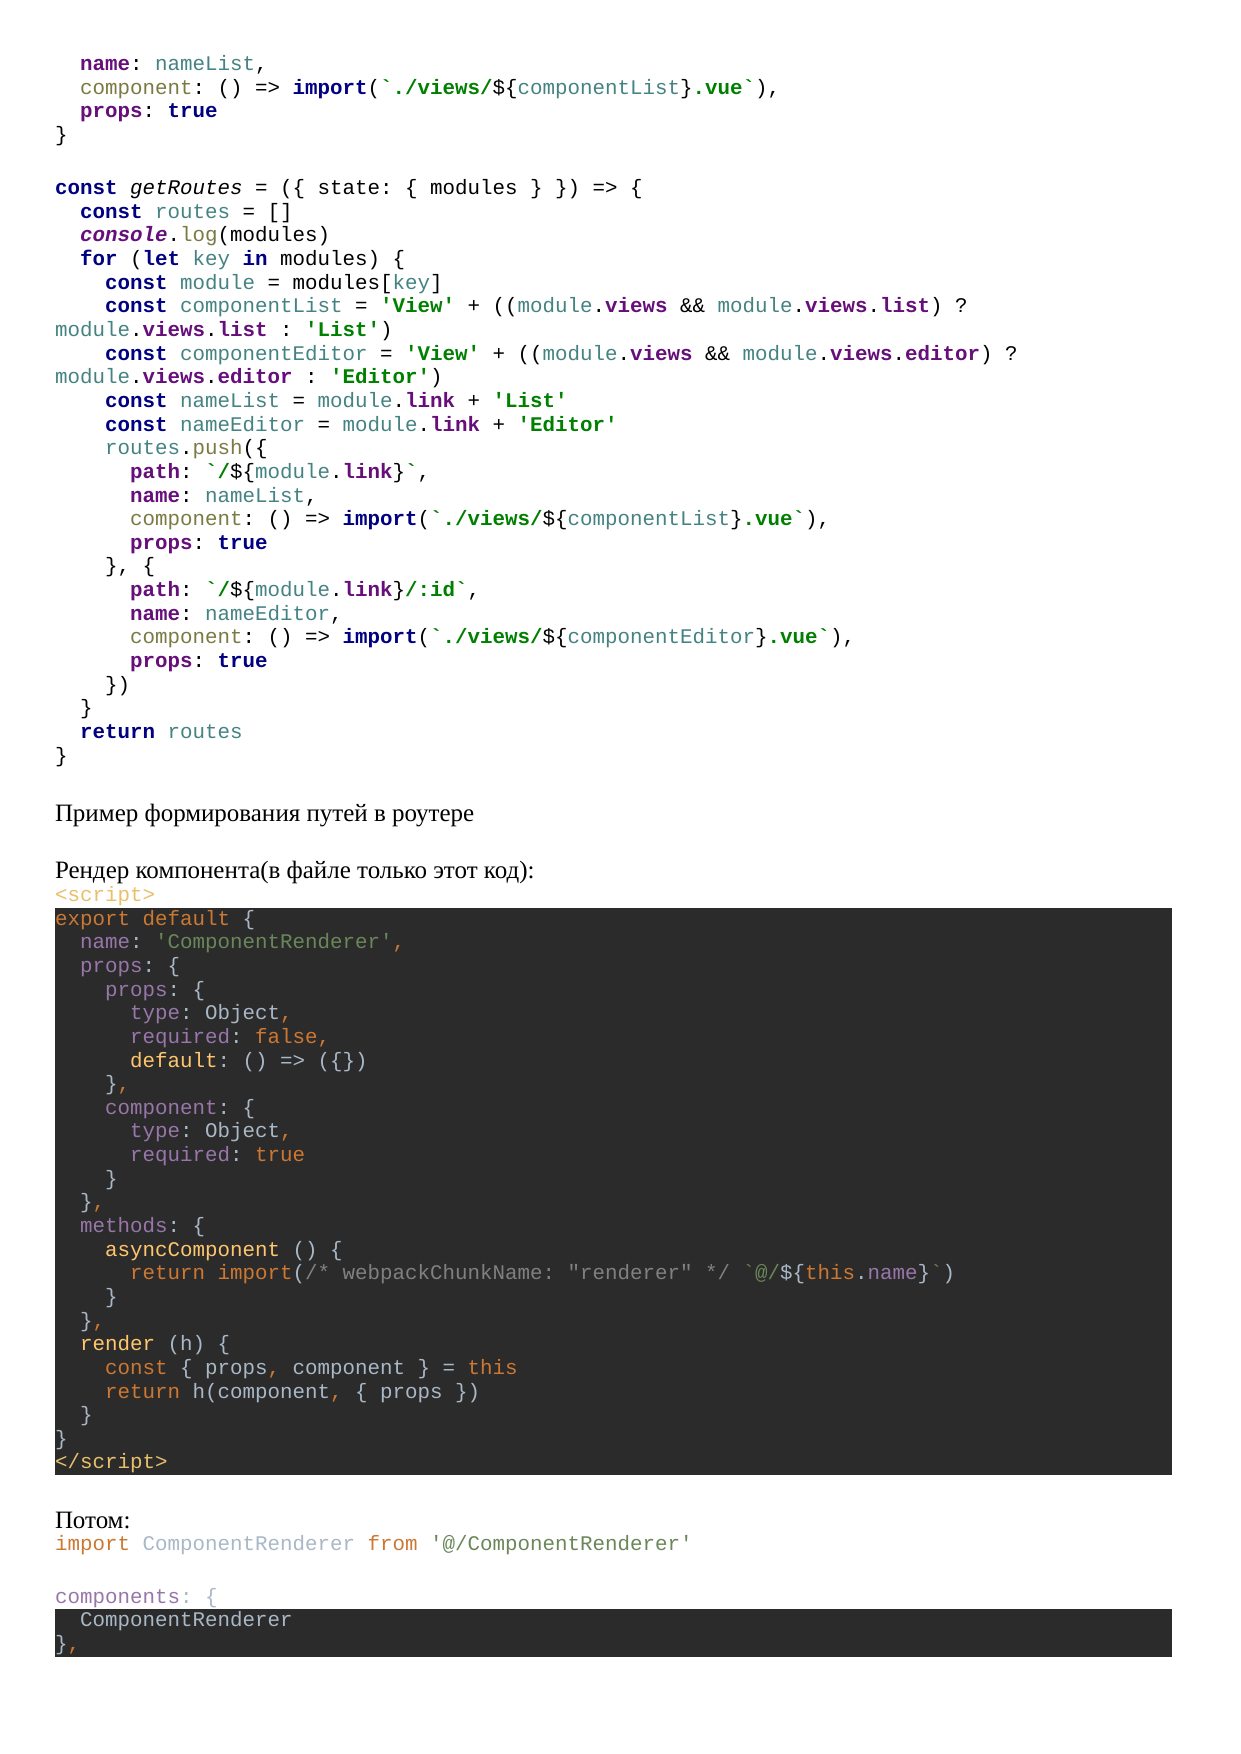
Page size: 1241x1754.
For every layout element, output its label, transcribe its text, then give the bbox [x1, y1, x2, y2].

text render (h) { [55, 1333, 1172, 1357]
text required: true [55, 1144, 1172, 1168]
text props: true [55, 650, 1172, 674]
text const { props, component } = this [55, 1357, 1172, 1381]
text const getRoutes = ({ state: { modules } }) => { [55, 177, 1172, 201]
text routes.push({ [55, 437, 1172, 461]
text const componentList = 'View' + ((module.views && module.views.list) ? module.views.list : 'List') [55, 295, 1172, 343]
text export default { [55, 908, 1172, 931]
text }, { [55, 556, 1172, 579]
text asyncComponent () { [55, 1239, 1172, 1262]
text type: Object, [55, 1121, 1172, 1144]
text } [55, 1404, 1172, 1428]
text } [55, 1428, 1172, 1452]
text } [55, 745, 1172, 768]
text name: nameList, [55, 484, 1172, 508]
text console.log(modules) [55, 224, 1172, 248]
text } [55, 697, 1172, 721]
text }, [55, 1633, 1172, 1657]
text import ComponentRenderer from '@/ComponentRenderer' [55, 1533, 1172, 1557]
text const nameEditor = module.link + 'Editor' [55, 414, 1172, 437]
text }, [55, 1310, 1172, 1333]
text props: true [55, 532, 1172, 556]
text props: { [55, 979, 1172, 1002]
text component: { [55, 1097, 1172, 1121]
text } [55, 124, 1172, 148]
text name: 'ComponentRenderer', [55, 931, 1172, 955]
text for (let key in modules) { [55, 248, 1172, 272]
text default: () => ({}) [55, 1049, 1172, 1073]
text ComponentRenderer [55, 1609, 1172, 1633]
text }, [55, 1191, 1172, 1215]
text const nameList = module.link + 'List' [55, 390, 1172, 414]
text return import(/* webpackChunkName: "renderer" */ `@/${this.name}`) [55, 1262, 1172, 1286]
text path: `/${module.link}/:id`, [55, 579, 1172, 603]
text const module = modules[key] [55, 272, 1172, 295]
text name: nameList, [55, 53, 1172, 77]
text }, [55, 1073, 1172, 1097]
text components: { [55, 1586, 1172, 1609]
text <script> [55, 884, 1172, 908]
text } [55, 1168, 1172, 1191]
text Рендер компонента(в файле только этот код): [55, 855, 1172, 884]
text component: () => import(`./views/${componentList}.vue`), [55, 77, 1172, 100]
text return h(component, { props }) [55, 1381, 1172, 1404]
text }) [55, 674, 1172, 697]
text const routes = [] [55, 201, 1172, 224]
text } [55, 1286, 1172, 1310]
text props: { [55, 955, 1172, 979]
text return routes [55, 721, 1172, 745]
text type: Object, [55, 1002, 1172, 1026]
text Пример формирования путей в роутере [55, 798, 1172, 827]
text </script> [55, 1452, 1172, 1475]
text component: () => import(`./views/${componentEditor}.vue`), [55, 626, 1172, 650]
text Потом: [55, 1505, 1172, 1533]
text name: nameEditor, [55, 603, 1172, 626]
text component: () => import(`./views/${componentList}.vue`), [55, 508, 1172, 532]
text props: true [55, 100, 1172, 124]
text required: false, [55, 1026, 1172, 1049]
text const componentEditor = 'View' + ((module.views && module.views.editor) ? module.views.editor : 'Editor') [55, 343, 1172, 390]
text path: `/${module.link}`, [55, 461, 1172, 484]
text methods: { [55, 1215, 1172, 1239]
